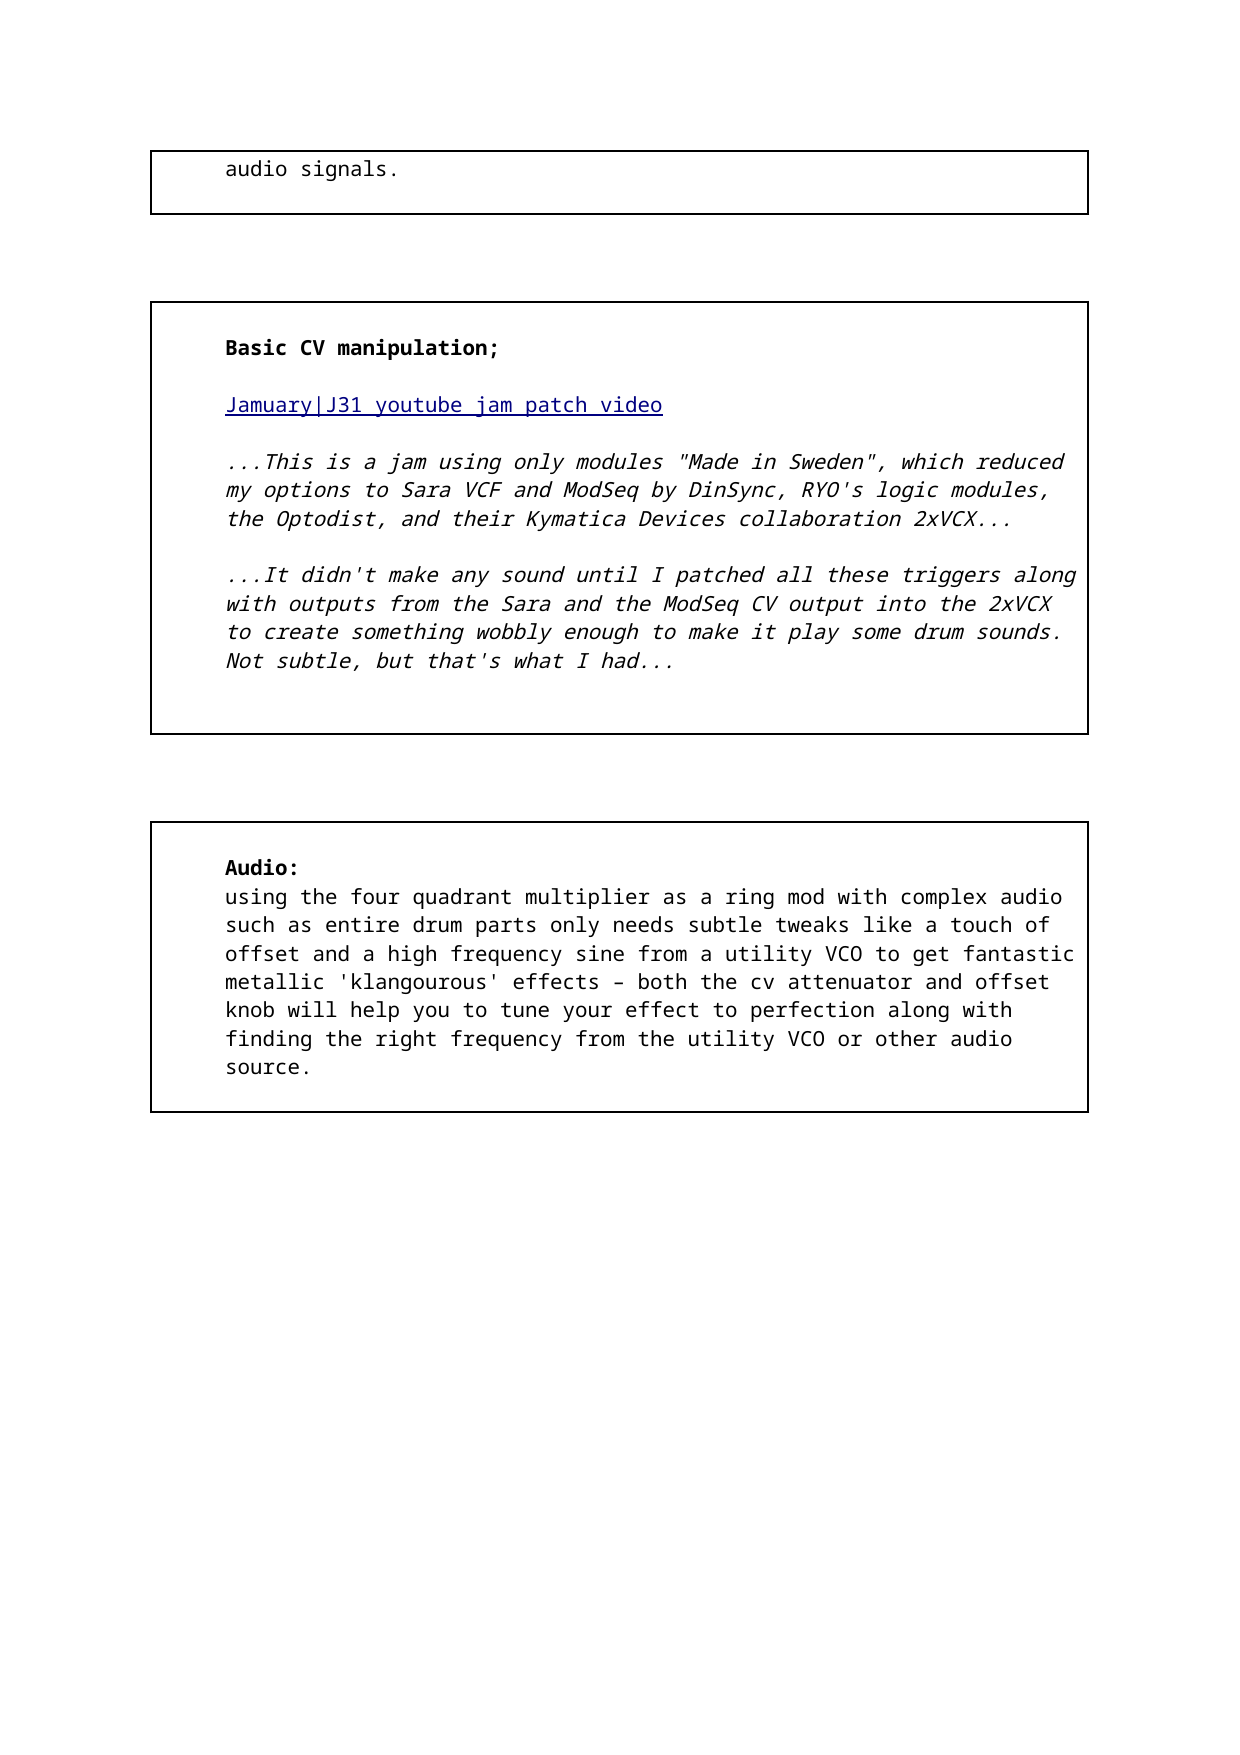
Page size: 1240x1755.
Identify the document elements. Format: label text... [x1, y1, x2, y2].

text audio signals. [152, 152, 1087, 183]
text ...This is a jam using only modules "Made in Sweden", which reduced my options to Sara VCF and ModSeq by DinSync, RYO's logic modules, the Optodist, and their Kymatica Devices collaboration 2xVCX... [152, 443, 1087, 532]
text Jamuary|J31 youtube jam patch video [152, 386, 1087, 418]
text ...It didn't make any sound until I patched all these triggers along with outputs from the Sara and the ModSeq CV output into the 2xVCX to create something wobbly enough to make it play some drum sounds. Not subtle, but that's what I had... [152, 556, 1087, 703]
text Audio: [152, 849, 1087, 878]
text using the four quadrant multiplier as a ring mod with complex audio such as entire drum parts only needs subtle tweaks like a touch of offset and a high frequency sine from a utility VCO to get fantastic metallic 'klangourous' effects – both the cv attenuator and offset knob will help you to tune your effect to perfection along with finding the right frequency from the utility VCO or other audio source. [152, 878, 1087, 1081]
text Basic CV manipulation; [152, 329, 1087, 362]
